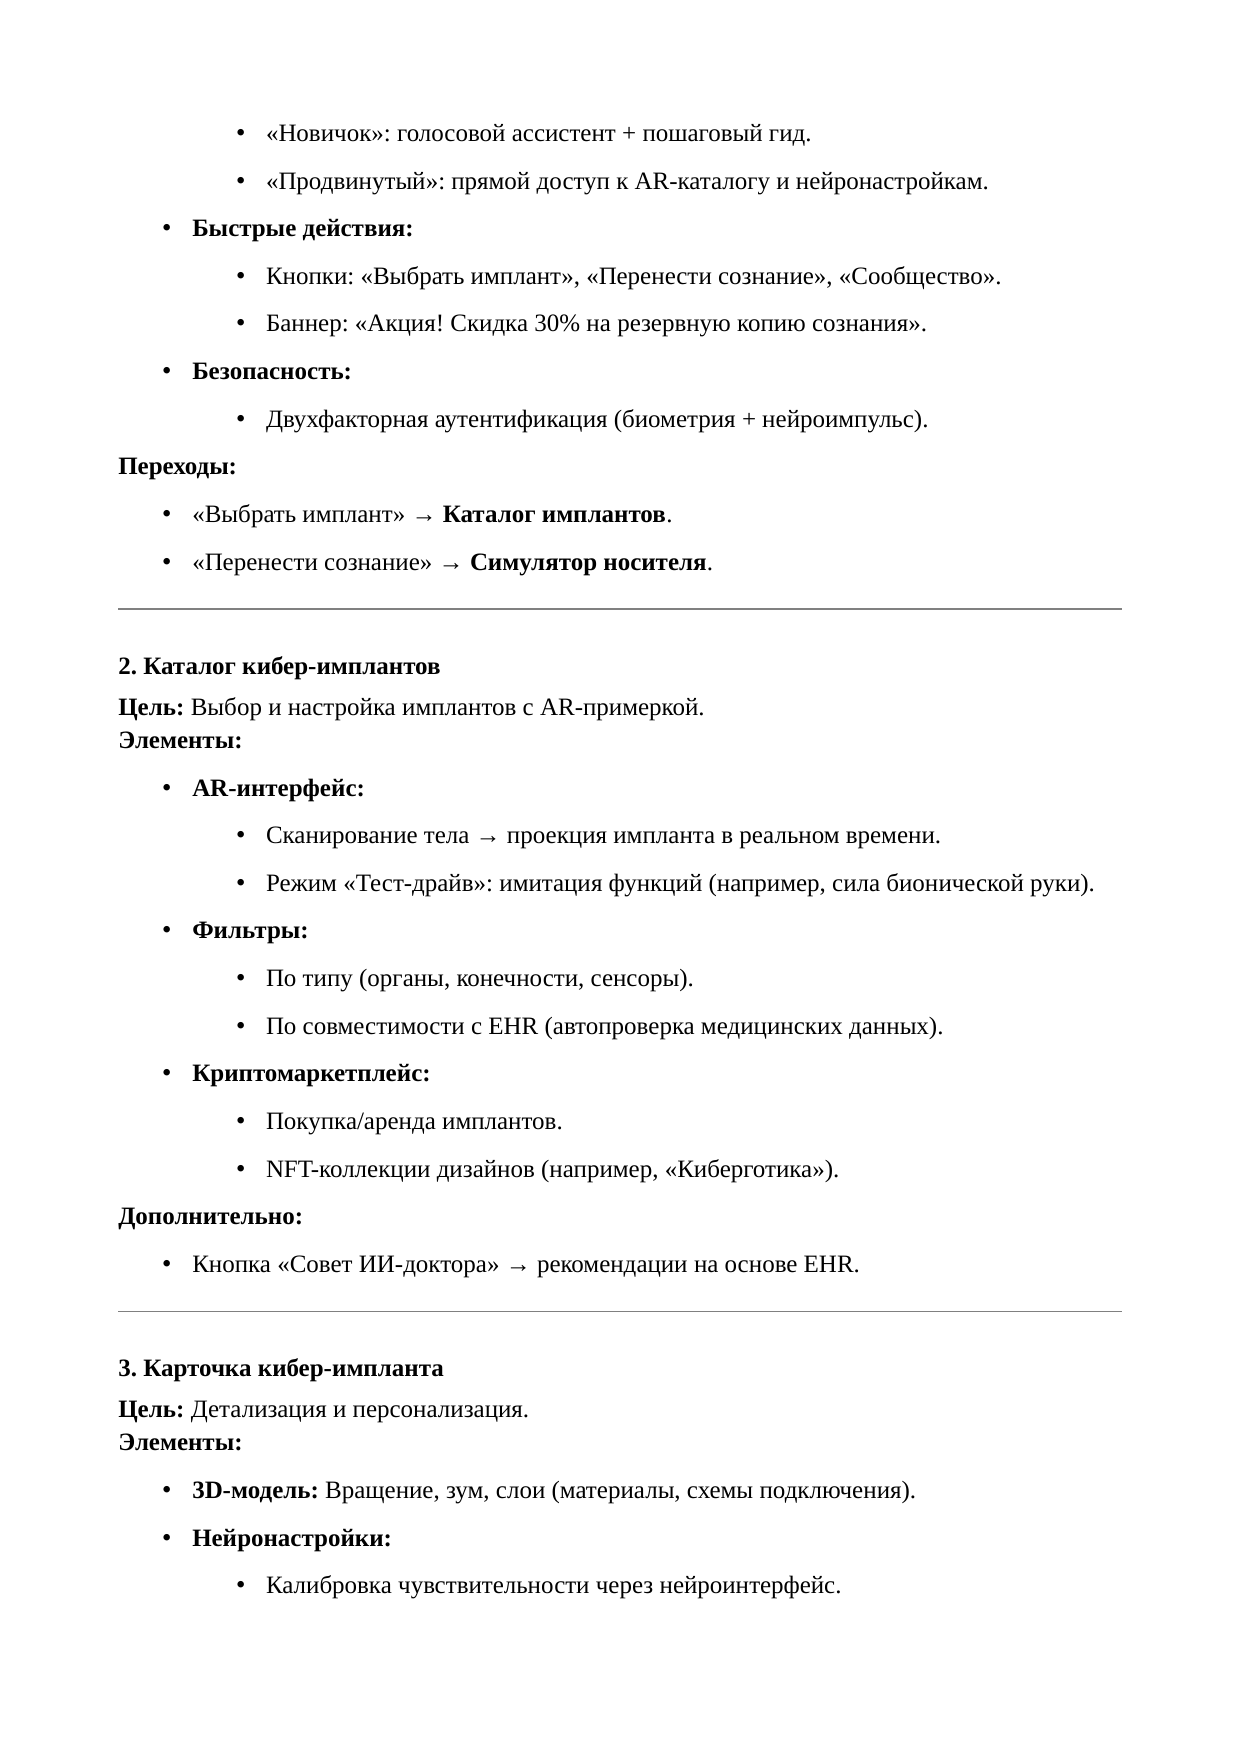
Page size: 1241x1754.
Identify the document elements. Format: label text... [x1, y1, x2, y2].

list «Новичок»: голосовой ассистент + пошаговый гид. [236, 118, 1122, 147]
list 3D-модель: Вращение, зум, слои (материалы, схемы подключения). [162, 1475, 1122, 1504]
list AR-интерфейс: [162, 773, 1122, 802]
list Покупка/аренда имплантов. [236, 1106, 1122, 1135]
text Цель: Выбор и настройка имплантов с AR-примеркой. Элементы: [118, 692, 1122, 754]
subtitle 2. Каталог кибер-имплантов [118, 651, 1122, 680]
list По совместимости с EHR (автопроверка медицинских данных). [236, 1011, 1122, 1039]
list Сканирование тела → проекция импланта в реальном времени. [236, 820, 1122, 849]
list Двухфакторная аутентификация (биометрия + нейроимпульс). [236, 404, 1122, 432]
subtitle 3. Карточка кибер-импланта [118, 1353, 1122, 1382]
text Дополнительно: [118, 1201, 1122, 1230]
text Переходы: [118, 451, 1122, 480]
list По типу (органы, конечности, сенсоры). [236, 963, 1122, 992]
list «Перенести сознание» → Симулятор носителя. [162, 547, 1122, 575]
text Цель: Детализация и персонализация. Элементы: [118, 1394, 1122, 1456]
list «Продвинутый»: прямой доступ к AR-каталогу и нейронастройкам. [236, 166, 1122, 194]
list Кнопка «Совет ИИ-доктора» → рекомендации на основе EHR. [162, 1249, 1122, 1278]
list «Выбрать имплант» → Каталог имплантов. [162, 499, 1122, 528]
list Безопасность: [162, 356, 1122, 385]
list Баннер: «Акция! Скидка 30% на резервную копию сознания». [236, 308, 1122, 337]
list Быстрые действия: [162, 213, 1122, 242]
list Калибровка чувствительности через нейроинтерфейс. [236, 1570, 1122, 1599]
list Режим «Тест-драйв»: имитация функций (например, сила бионической руки). [236, 868, 1122, 897]
list Нейронастройки: [162, 1523, 1122, 1551]
list NFT-коллекции дизайнов (например, «Киберготика»). [236, 1154, 1122, 1182]
list Фильтры: [162, 916, 1122, 944]
list Криптомаркетплейс: [162, 1058, 1122, 1087]
list Кнопки: «Выбрать имплант», «Перенести сознание», «Сообщество». [236, 261, 1122, 290]
